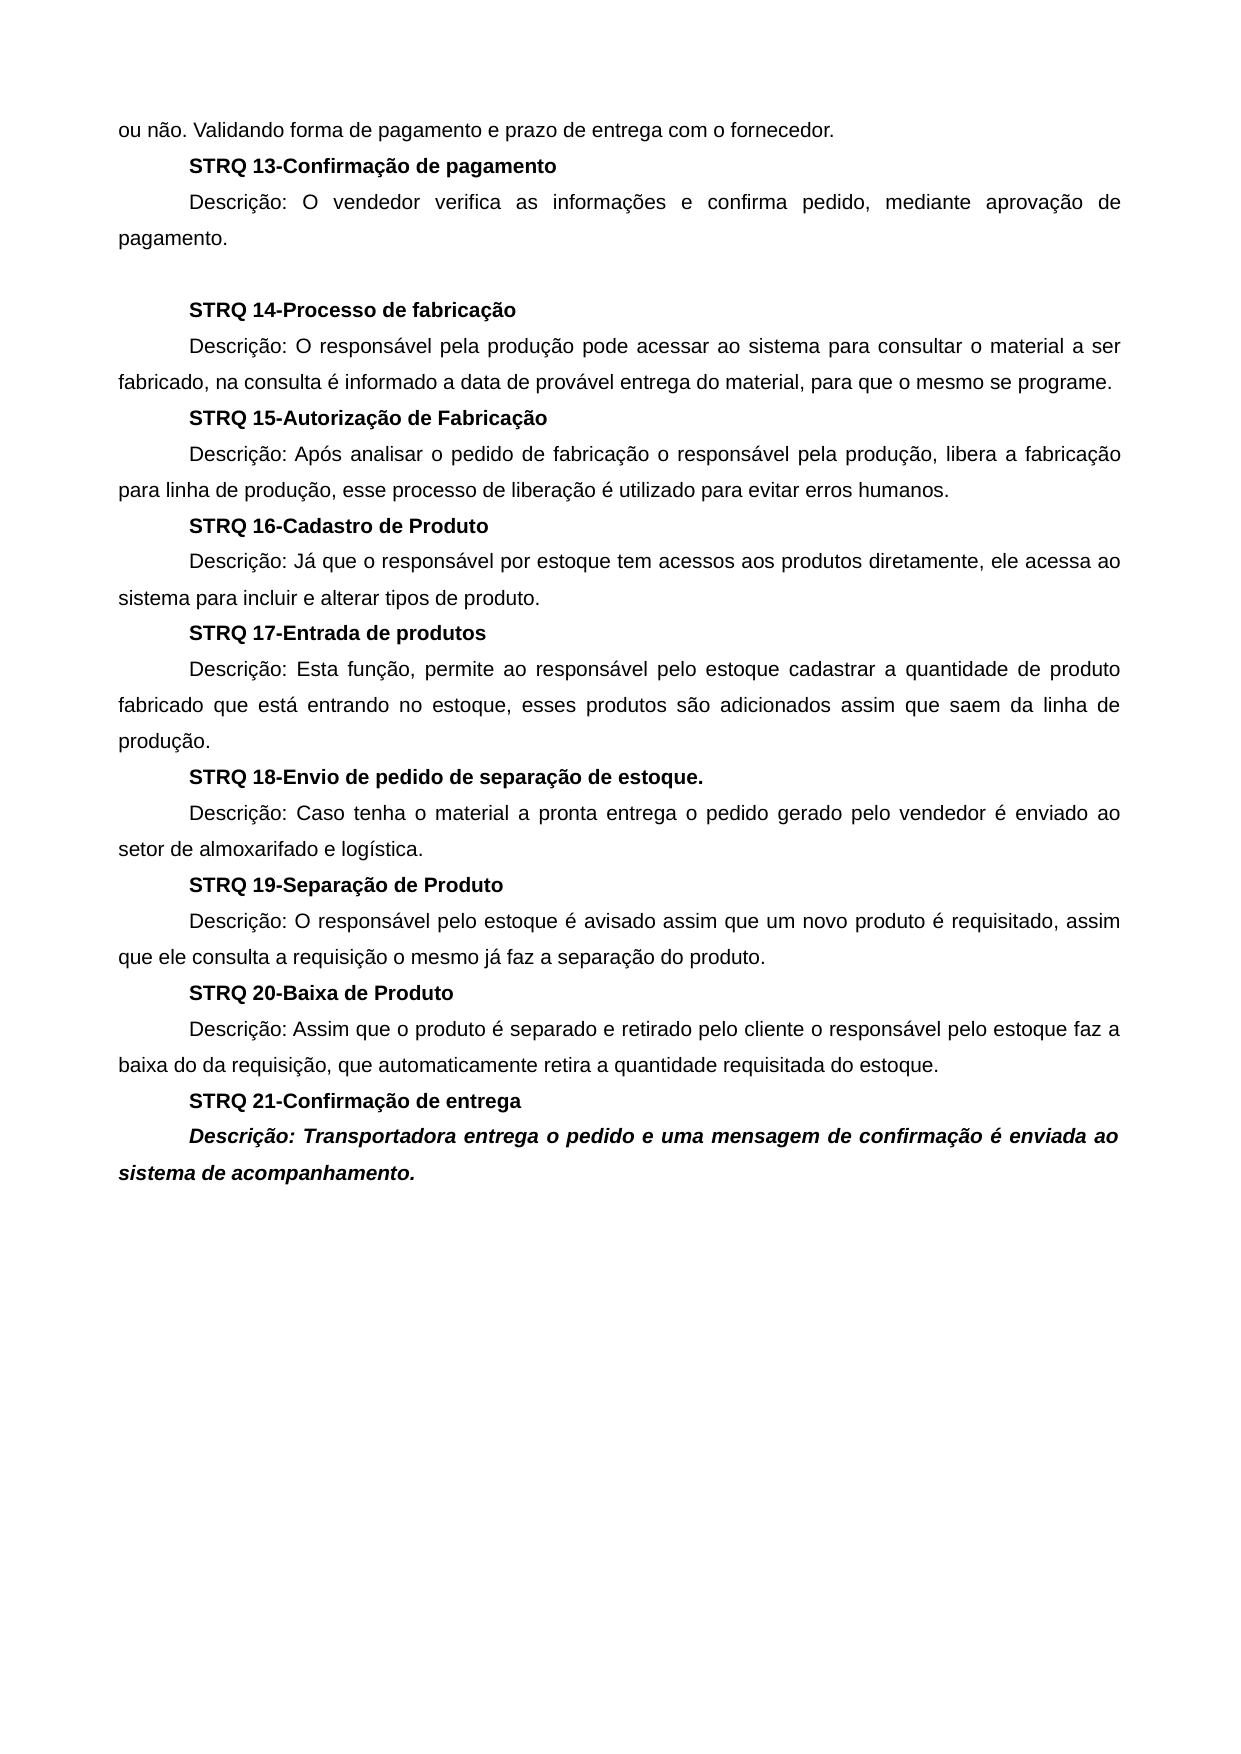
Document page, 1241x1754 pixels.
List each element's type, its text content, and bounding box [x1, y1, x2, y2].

text STRQ 21-Confirmação de entrega [118, 1088, 1122, 1112]
text Descrição: Transportadora entrega o pedido e uma mensagem de confirmação é enviada ao sistema de acompanhamento. [118, 1124, 1122, 1184]
text Descrição: Após analisar o pedido de fabricação o responsável pela produção, libera a fabricação para linha de produção, esse processo de liberação é utilizado para evitar erros humanos. [118, 442, 1122, 501]
text STRQ 14-Processo de fabricação [118, 298, 1122, 322]
text STRQ 16-Cadastro de Produto [118, 513, 1122, 537]
text ou não. Validando forma de pagamento e prazo de entrega com o fornecedor. [118, 118, 1122, 142]
text Descrição: Assim que o produto é separado e retirado pelo cliente o responsável pelo estoque faz a baixa do da requisição, que automaticamente retira a quantidade requisitada do estoque. [118, 1017, 1122, 1076]
text STRQ 17-Entrada de produtos [118, 621, 1122, 645]
text Descrição: O responsável pela produção pode acessar ao sistema para consultar o material a ser fabricado, na consulta é informado a data de provável entrega do material, para que o mesmo se programe. [118, 334, 1122, 394]
text STRQ 15-Autorização de Fabricação [118, 406, 1122, 429]
text Descrição: O responsável pelo estoque é avisado assim que um novo produto é requisitado, assim que ele consulta a requisição o mesmo já faz a separação do produto. [118, 909, 1122, 969]
text Descrição: Já que o responsável por estoque tem acessos aos produtos diretamente, ele acessa ao sistema para incluir e alterar tipos de produto. [118, 549, 1122, 609]
text STRQ 13-Confirmação de pagamento [118, 154, 1122, 178]
text STRQ 20-Baixa de Produto [118, 981, 1122, 1004]
text Descrição: Caso tenha o material a pronta entrega o pedido gerado pelo vendedor é enviado ao setor de almoxarifado e logística. [118, 801, 1122, 861]
text STRQ 19-Separação de Produto [118, 873, 1122, 897]
text Descrição: O vendedor verifica as informações e confirma pedido, mediante aprovação de pagamento. [118, 190, 1122, 250]
text Descrição: Esta função, permite ao responsável pelo estoque cadastrar a quantidade de produto fabricado que está entrando no estoque, esses produtos são adicionados assim que saem da linha de produção. [118, 657, 1122, 753]
text STRQ 18-Envio de pedido de separação de estoque. [118, 765, 1122, 789]
